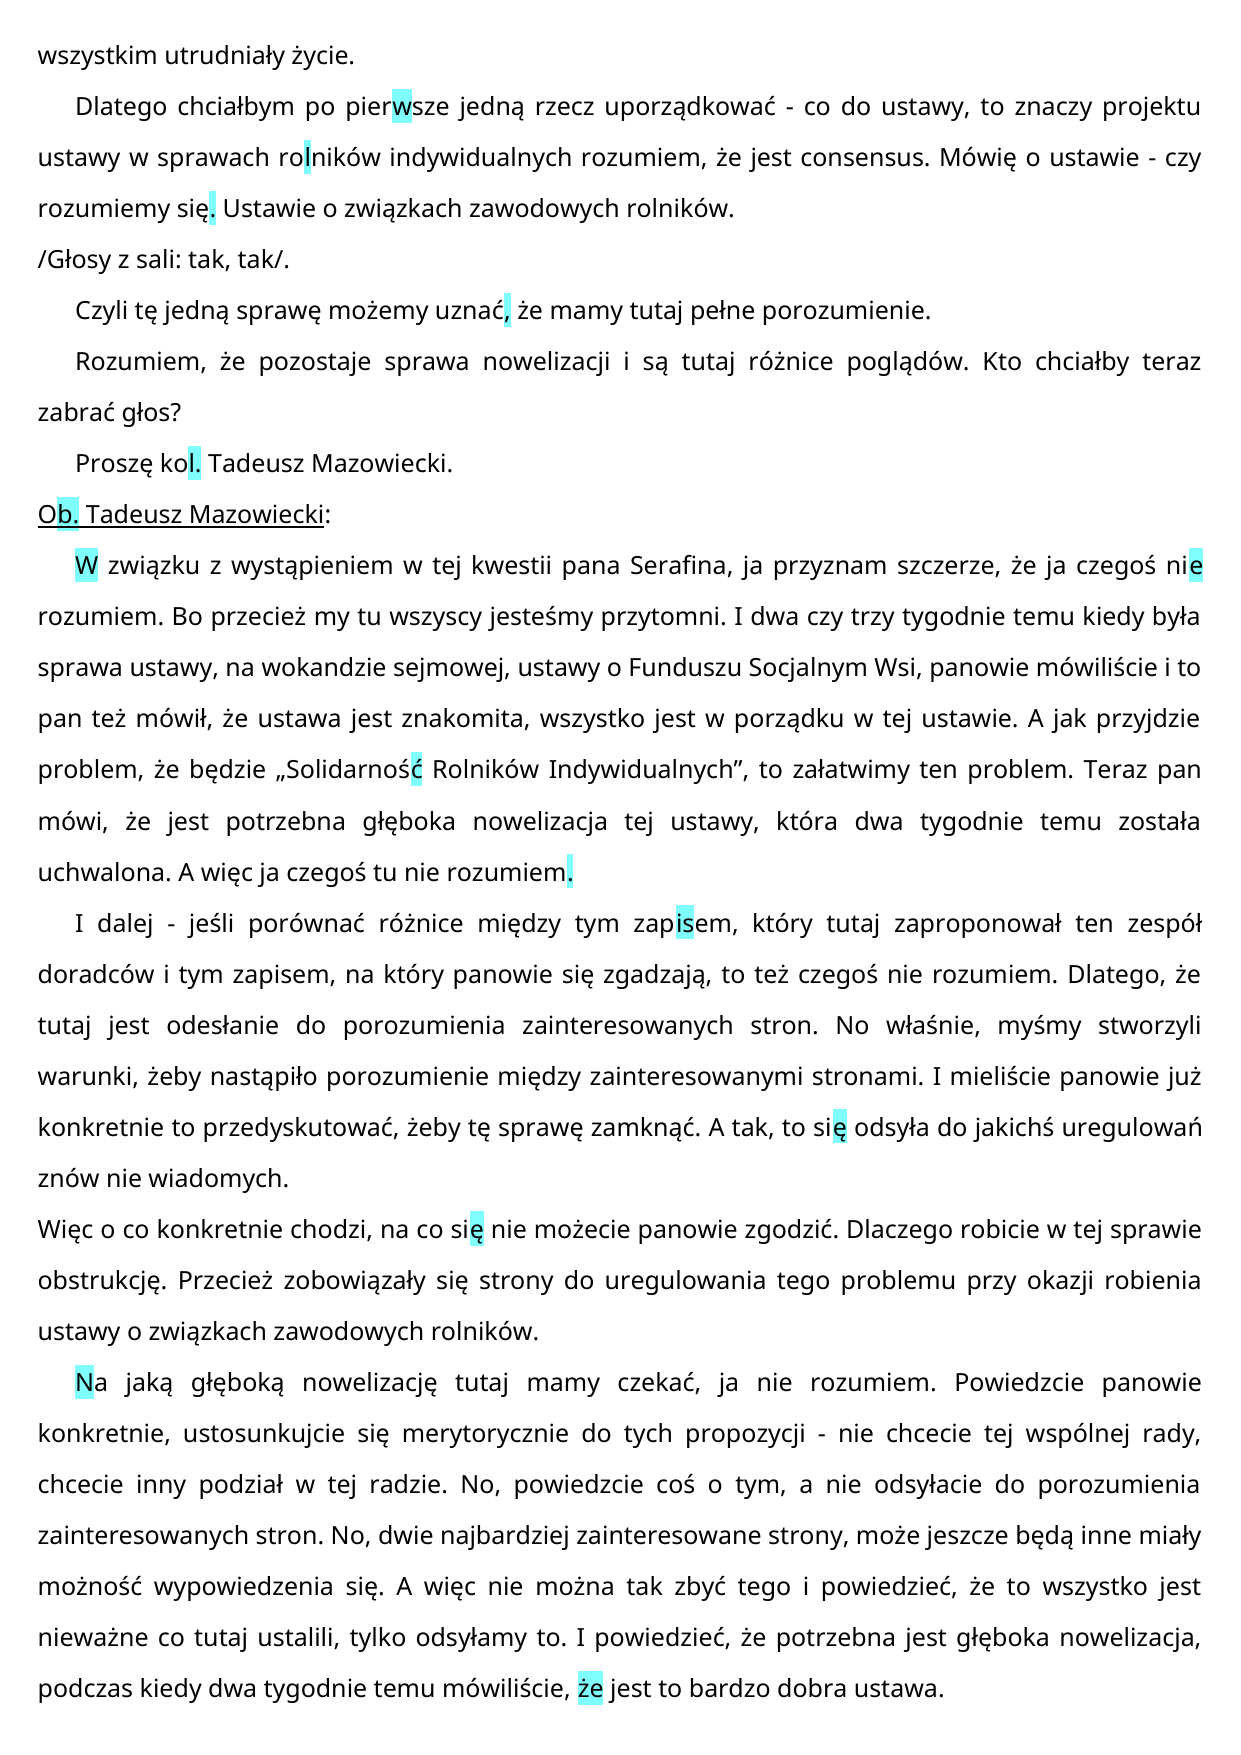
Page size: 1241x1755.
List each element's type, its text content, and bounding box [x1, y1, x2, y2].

text Dlatego chciałbym po pierwsze jedną rzecz uporządkować - co do ustawy, to znaczy projektu ustawy w sprawach rolników indywidualnych rozumiem, że jest consensus. Mówię o ustawie - czy rozumiemy się. Ustawie o związkach zawodowych rolników. [37, 88, 1203, 225]
text Czyli tę jedną sprawę możemy uznać, że mamy tutaj pełne porozumienie. [37, 293, 1203, 327]
text I dalej - jeśli porównać różnice między tym zapisem, który tutaj zaproponował ten zespół doradców i tym zapisem, na który panowie się zgadzają, to też czegoś nie rozumiem. Dlatego, że tutaj jest odesłanie do porozumienia zainteresowanych stron. No właśnie, myśmy stworzyli warunki, żeby nastąpiło porozumienie między zainteresowanymi stronami. I mieliście panowie już konkretnie to przedyskutować, żeby tę sprawę zamknąć. A tak, to się odsyła do jakichś uregulowań znów nie wiadomych. [37, 905, 1203, 1194]
text /Głosy z sali: tak, tak/. [37, 242, 1203, 276]
text Rozumiem, że pozostaje sprawa nowelizacji i są tutaj różnice poglądów. Kto chciałby teraz zabrać głos? [37, 344, 1203, 429]
text W związku z wystąpieniem w tej kwestii pana Serafina, ja przyznam szczerze, że ja czegoś nie rozumiem. Bo przecież my tu wszyscy jesteśmy przytomni. I dwa czy trzy tygodnie temu kiedy była sprawa ustawy, na wokandzie sejmowej, ustawy o Funduszu Socjalnym Wsi, panowie mówiliście i to pan też mówił, że ustawa jest znakomita, wszystko jest w porządku w tej ustawie. A jak przyjdzie problem, że będzie „Solidarność Rolników Indywidualnych”, to załatwimy ten problem. Teraz pan mówi, że jest potrzebna głęboka nowelizacja tej ustawy, która dwa tygodnie temu została uchwalona. A więc ja czegoś tu nie rozumiem. [37, 548, 1203, 888]
text wszystkim utrudniały życie. [37, 37, 1203, 72]
text Więc o co konkretnie chodzi, na co się nie możecie panowie zgodzić. Dlaczego robicie w tej sprawie obstrukcję. Przecież zobowiązały się strony do uregulowania tego problemu przy okazji robienia ustawy o związkach zawodowych rolników. [37, 1211, 1203, 1348]
text Na jaką głęboką nowelizację tutaj mamy czekać, ja nie rozumiem. Powiedzcie panowie konkretnie, ustosunkujcie się merytorycznie do tych propozycji - nie chcecie tej wspólnej rady, chcecie inny podział w tej radzie. No, powiedzcie coś o tym, a nie odsyłacie do porozumienia zainteresowanych stron. No, dwie najbardziej zainteresowane strony, może jeszcze będą inne miały możność wypowiedzenia się. A więc nie można tak zbyć tego i powiedzieć, że to wszystko jest nieważne co tutaj ustalili, tylko odsyłamy to. I powiedzieć, że potrzebna jest głęboka nowelizacja, podczas kiedy dwa tygodnie temu mówiliście, że jest to bardzo dobra ustawa. [37, 1364, 1203, 1705]
text Ob. Tadeusz Mazowiecki: [37, 497, 1203, 531]
text Proszę kol. Tadeusz Mazowiecki. [37, 446, 1203, 480]
